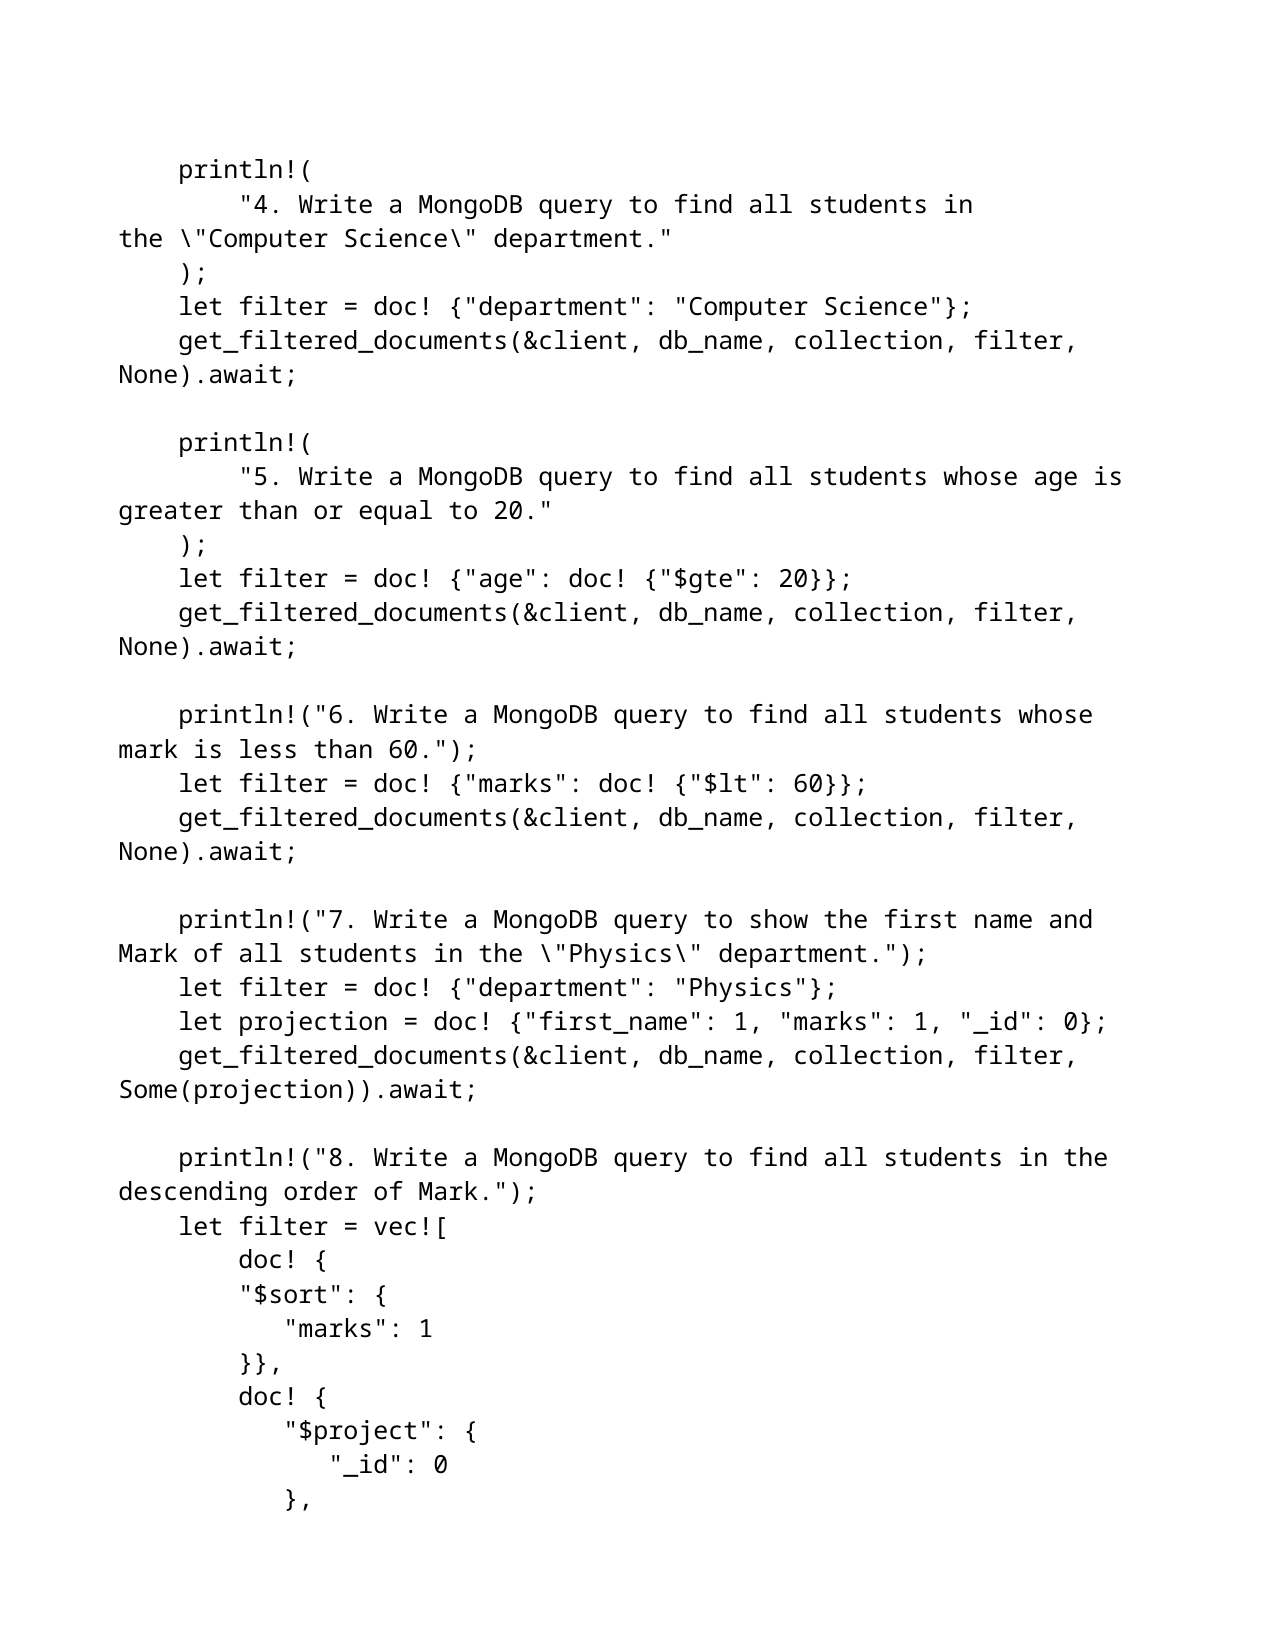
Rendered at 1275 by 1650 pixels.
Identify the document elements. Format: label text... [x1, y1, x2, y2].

text println!("8. Write a MongoDB query to find all students in the descending order of Mark."); [118, 1140, 1157, 1208]
text println!( [118, 152, 1157, 186]
text get_filtered_documents(&client, db_name, collection, filter, None).await; [118, 799, 1157, 867]
text ); [118, 527, 1157, 561]
text get_filtered_documents(&client, db_name, collection, filter, None).await; [118, 595, 1157, 663]
text println!("7. Write a MongoDB query to show the first name and Mark of all students in the \"Physics\" department."); [118, 902, 1157, 970]
text get_filtered_documents(&client, db_name, collection, filter, None).await; [118, 322, 1157, 391]
text doc! { [118, 1242, 1157, 1276]
text "5. Write a MongoDB query to find all students whose age is greater than or equal to 20." [118, 459, 1157, 527]
text }, [118, 1481, 1157, 1515]
text let filter = vec![ [118, 1208, 1157, 1242]
text let filter = doc! {"age": doc! {"$gte": 20}}; [118, 561, 1157, 595]
text "marks": 1 [118, 1310, 1157, 1344]
text let filter = doc! {"department": "Computer Science"}; [118, 288, 1157, 322]
text "$project": { [118, 1412, 1157, 1447]
text "_id": 0 [118, 1447, 1157, 1481]
text get_filtered_documents(&client, db_name, collection, filter, Some(projection)).await; [118, 1038, 1157, 1106]
text let projection = doc! {"first_name": 1, "marks": 1, "_id": 0}; [118, 1004, 1157, 1038]
text "4. Write a MongoDB query to find all students in the \"Computer Science\" department." [118, 186, 1157, 254]
text doc! { [118, 1378, 1157, 1412]
text }}, [118, 1344, 1157, 1378]
text let filter = doc! {"marks": doc! {"$lt": 60}}; [118, 765, 1157, 799]
text let filter = doc! {"department": "Physics"}; [118, 970, 1157, 1004]
text println!( [118, 425, 1157, 459]
text println!("6. Write a MongoDB query to find all students whose mark is less than 60."); [118, 697, 1157, 765]
text "$sort": { [118, 1276, 1157, 1310]
text ); [118, 254, 1157, 288]
